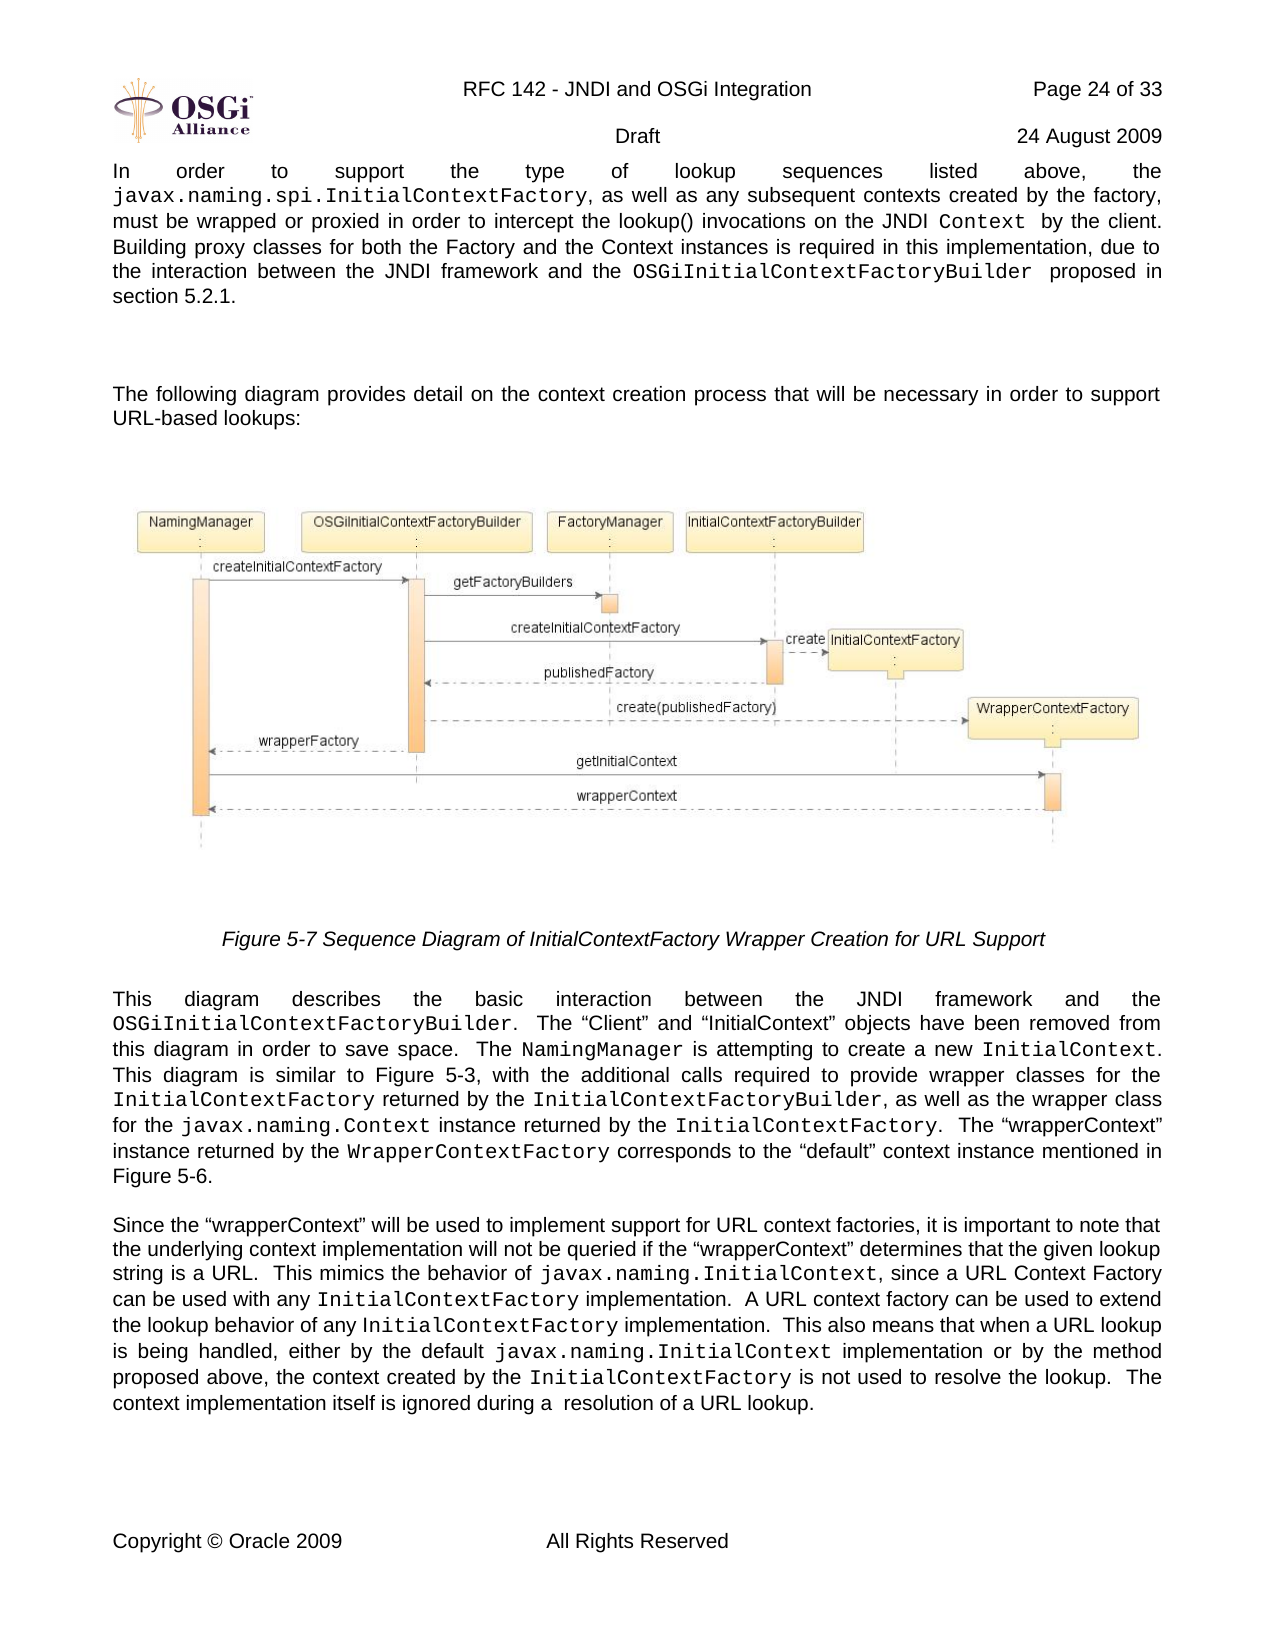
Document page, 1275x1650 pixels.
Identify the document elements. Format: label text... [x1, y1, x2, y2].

picture [117, 491, 1158, 867]
picture [114, 78, 254, 143]
text Since the “wrapperContext” will be used to implement support for URL context factories, it is important to note that the underlying context implementation will not be queried if the “wrapperContext” determines that the given lookup string is a URL. This mimics the behavior of javax.naming.InitialContext, since a URL Context Factory can be used with any InitialContextFactory implementation. A URL context factory can be used to extend the lookup behavior of any InitialContextFactory implementation. This also means that when a URL lookup is being handled, either by the default javax.naming.InitialContext implementation or by the method proposed above, the context created by the InitialContextFactory is not used to resolve the lookup. The context implementation itself is ignored during a resolution of a URL lookup. [112, 1213, 1162, 1414]
text The following diagram provides detail on the context creation process that will be necessary in order to support URL-based lookups: [112, 382, 1162, 430]
text In order to support the type of lookup sequences listed above, the javax.naming.spi.InitialContextFactory, as well as any subsequent contexts created by the factory, must be wrapped or proxied in order to intercept the lookup() invocations on the JNDI Context by the client. Building proxy classes for both the Factory and the Context instances is required in this implementation, due to the interaction between the JNDI framework and the OSGiInitialContextFactoryBuilder proposed in section 5.2.1. [112, 159, 1162, 308]
text This diagram describes the basic interaction between the JNDI framework and the OSGiInitialContextFactoryBuilder. The “Client” and “InitialContext” objects have been removed from this diagram in order to save space. The NamingManager is attempting to create a new InitialContext. This diagram is similar to Figure 5-3, with the additional calls required to provide wrapper classes for the InitialContextFactory returned by the InitialContextFactoryBuilder, as well as the wrapper class for the javax.naming.Context instance returned by the InitialContextFactory. The “wrapperContext” instance returned by the WrapperContextFactory corresponds to the “default” context instance mentioned in Figure 5-6. [112, 987, 1162, 1188]
text Figure 5-7 Sequence Diagram of InitialContextFactory Wrapper Creation for URL Support [112, 927, 1162, 951]
